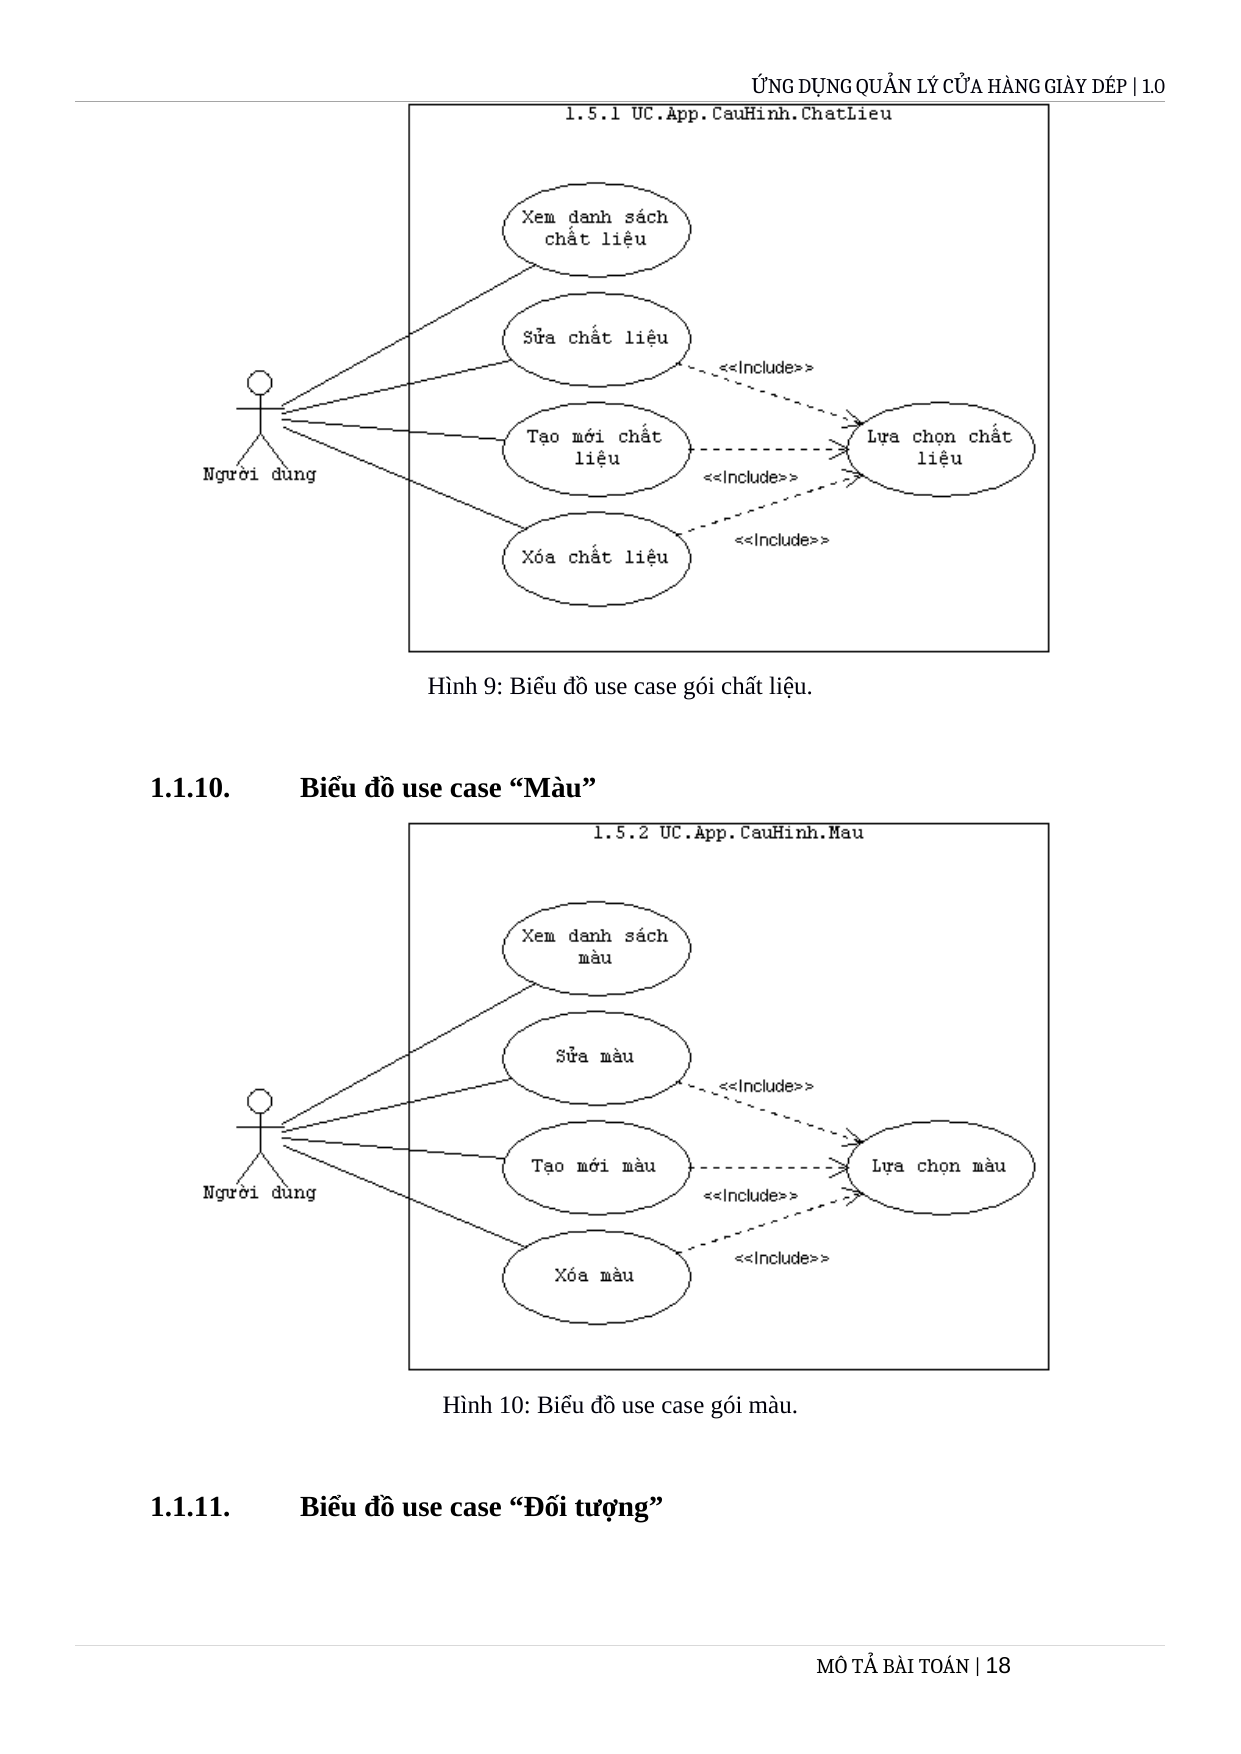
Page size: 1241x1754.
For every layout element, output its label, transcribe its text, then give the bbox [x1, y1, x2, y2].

subtitle Biểu đồ use case “Đối tượng” [150, 1489, 1165, 1523]
text Hình 10: Biểu đồ use case gói màu. [75, 1390, 1165, 1419]
text Hình 9: Biểu đồ use case gói chất liệu. [75, 671, 1165, 700]
picture [185, 820, 1056, 1377]
picture [185, 102, 1056, 659]
subtitle Biểu đồ use case “Màu” [150, 771, 1165, 804]
